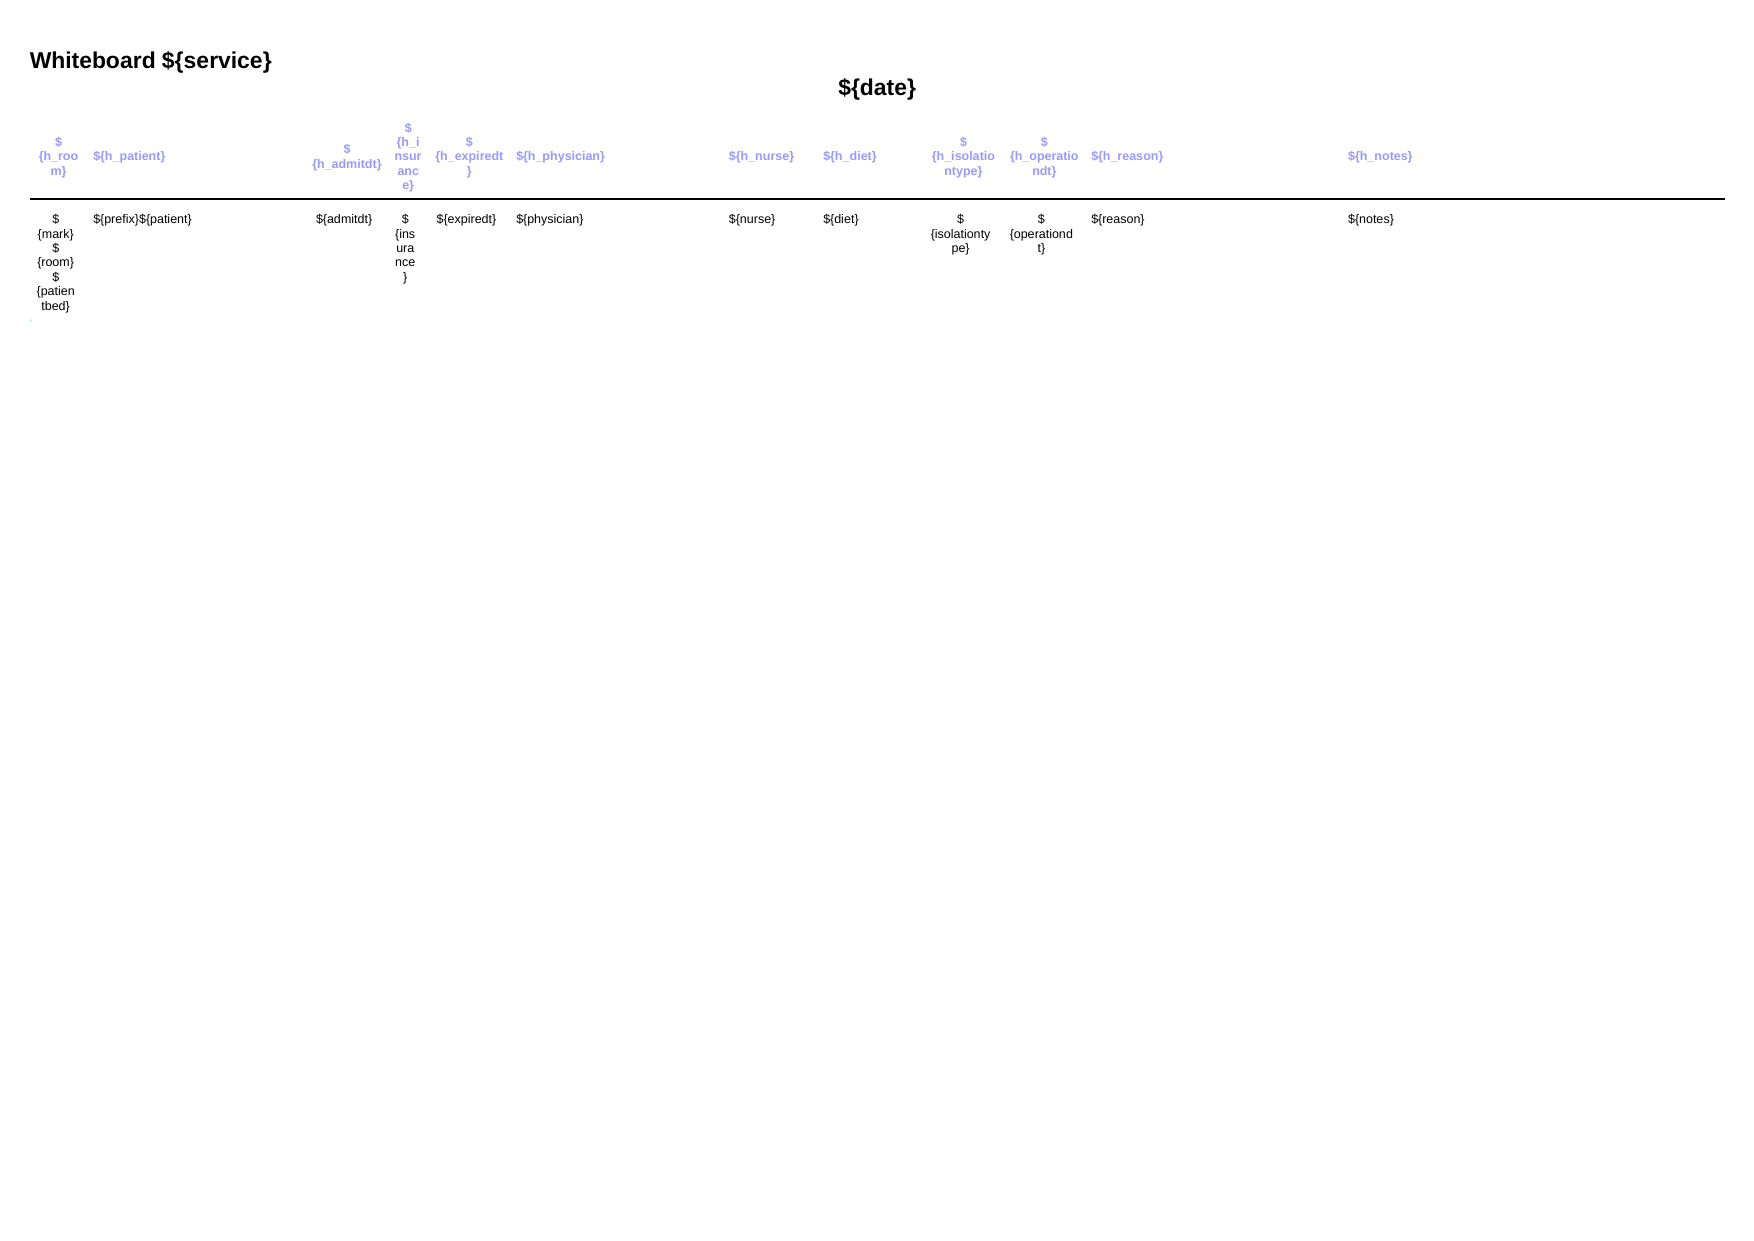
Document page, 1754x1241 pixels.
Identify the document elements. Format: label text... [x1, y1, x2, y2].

table_cell @#table:table-cell table:style-name=${tabstyle}${expiredt} [428, 200, 510, 318]
table_cell @#table:table-cell table:style-name=${tabstyle}${operationdt} [1003, 200, 1085, 318]
table_cell @#table:table-cell table:style-name=${tabstyle}${admitdt} [306, 200, 388, 318]
table_cell @#table:table-cell table:style-name=${tabstyle}${physician} [510, 200, 723, 318]
text ${date} [29, 74, 1724, 100]
table_cell @#table:table-cell table:style-name=${tabstyle}${prefix}${patient} [87, 200, 306, 318]
table_header ${h_room} [30, 114, 87, 198]
table_cell @#table:table-cell table:style-name=${tabstyle}${insurance} [388, 200, 428, 318]
table_cell @#table:table-cell table:style-name=${tabstyle}${nurse} [723, 200, 817, 318]
table_header ${h_expiredt} [428, 114, 510, 198]
table_cell @#table:table-cell table:style-name=${tabstyle}${reason} [1085, 200, 1342, 318]
text Whiteboard ${service} [29, 47, 1724, 74]
table_header ${h_diet} [817, 114, 923, 198]
table_cell @#table:table-cell table:style-name=${tabstyle}${diet} [817, 200, 923, 318]
table_header ${h_nurse} [723, 114, 817, 198]
table_header ${h_insurance} [388, 114, 428, 198]
table_header ${h_physician} [510, 114, 723, 198]
table_header ${h_operationdt} [1003, 114, 1085, 198]
table_cell @#table:table-cell table:style-name=${tabstyle}${notes} [1342, 200, 1724, 318]
table_header ${h_isolationtype} [924, 114, 1003, 198]
table_header ${h_admitdt} [306, 114, 388, 198]
table_header ${h_patient} [87, 114, 306, 198]
table_header ${h_notes} [1342, 114, 1724, 198]
table_cell @#table:table-cell table:style-name=${tabstyle}${isolationtype} [924, 200, 1003, 318]
table_header ${h_reason} [1085, 114, 1342, 198]
